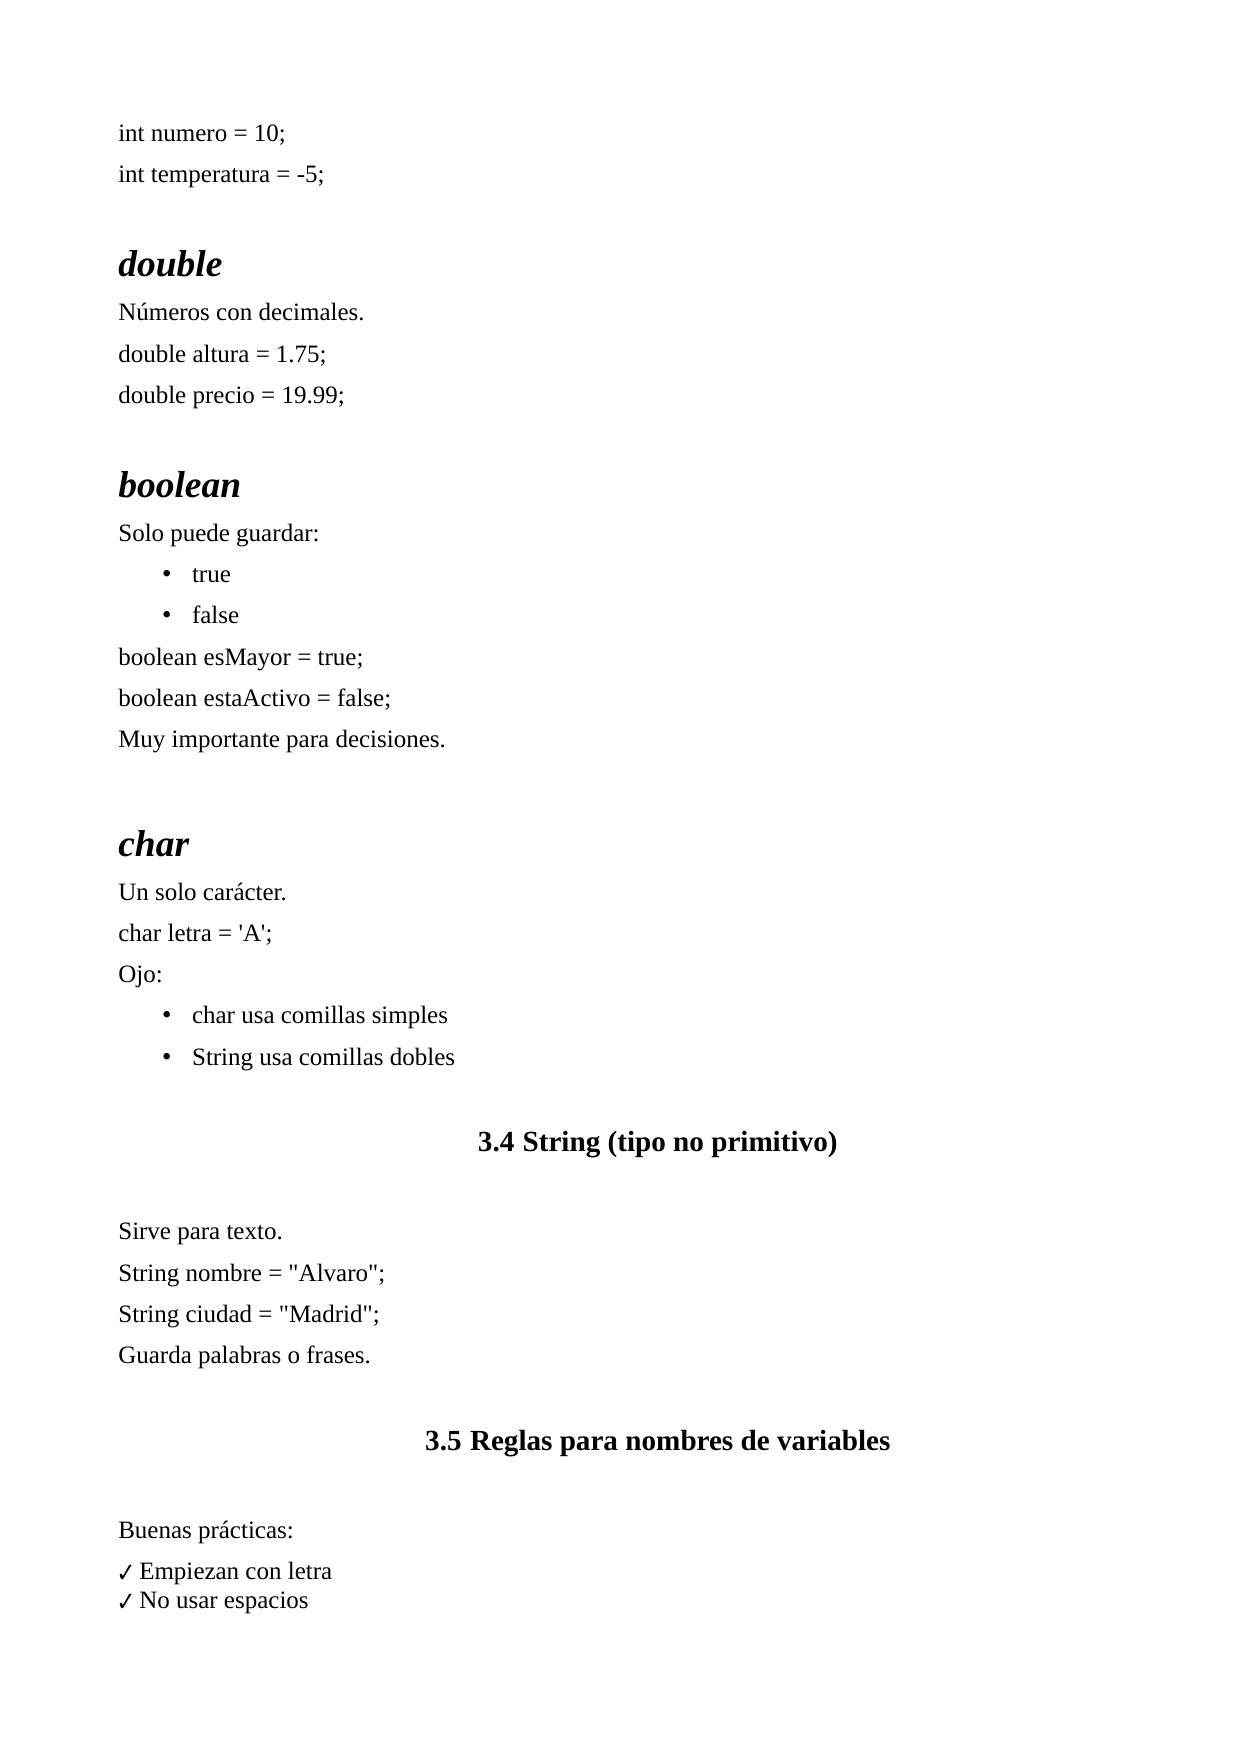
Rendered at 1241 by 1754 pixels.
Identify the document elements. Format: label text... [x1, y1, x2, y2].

text Ojo: [118, 959, 1122, 988]
list char usa comillas simples [162, 1001, 1122, 1029]
text Solo puede guardar: [118, 518, 1122, 547]
text double precio = 19.99; [118, 380, 1122, 409]
text boolean estaActivo = false; [118, 683, 1122, 712]
text Un solo carácter. [118, 877, 1122, 906]
text String ciudad = "Madrid"; [118, 1299, 1122, 1328]
text Números con decimales. [118, 297, 1122, 326]
text boolean esMayor = true; [118, 642, 1122, 671]
text double altura = 1.75; [118, 339, 1122, 367]
list false [162, 601, 1122, 629]
list String usa comillas dobles [162, 1042, 1122, 1071]
list Reglas para nombres de variables [193, 1423, 1122, 1456]
text int numero = 10; [118, 118, 1122, 147]
text boolean [118, 462, 1122, 506]
list true [162, 559, 1122, 588]
text Guarda palabras o frases. [118, 1340, 1122, 1369]
text char [118, 821, 1122, 864]
text String nombre = "Alvaro"; [118, 1258, 1122, 1286]
text Buenas prácticas: [118, 1515, 1122, 1543]
text char letra = 'A'; [118, 918, 1122, 947]
text ✔ Empiezan con letra ✔ No usar espacios [118, 1556, 1122, 1613]
text double [118, 242, 1122, 285]
text Sirve para texto. [118, 1216, 1122, 1245]
text Muy importante para decisiones. [118, 724, 1122, 753]
text int temperatura = -5; [118, 159, 1122, 188]
list String (tipo no primitivo) [193, 1124, 1122, 1158]
